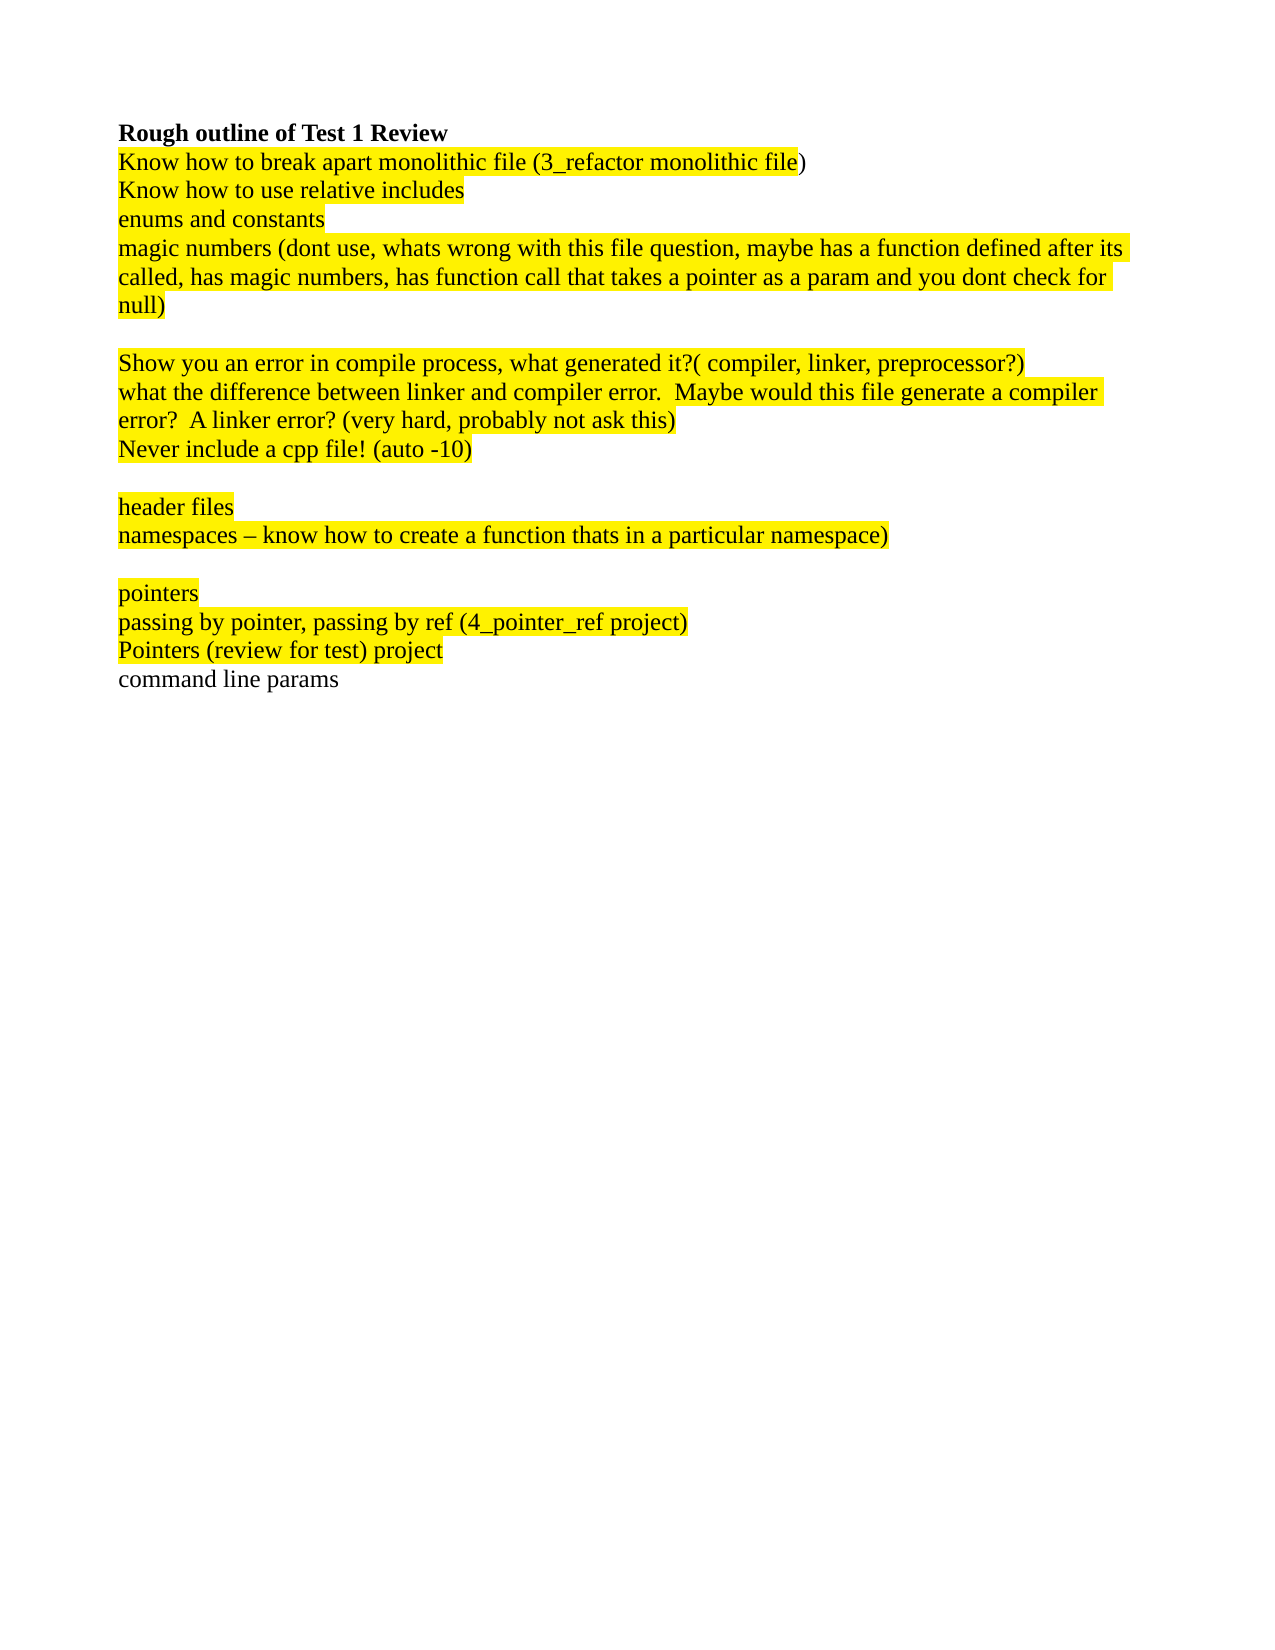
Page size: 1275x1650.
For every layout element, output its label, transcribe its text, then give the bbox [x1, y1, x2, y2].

text Show you an error in compile process, what generated it?( compiler, linker, preprocessor?) [118, 348, 1157, 377]
text Know how to use relative includes [118, 176, 1157, 204]
text namespaces – know how to create a function thats in a particular namespace) [118, 521, 1157, 549]
text header files [118, 492, 1157, 521]
text Know how to break apart monolithic file (3_refactor monolithic file) [118, 147, 1157, 176]
text enums and constants [118, 204, 1157, 233]
text pointers [118, 578, 1157, 607]
text Never include a cpp file! (auto -10) [118, 434, 1157, 463]
text what the difference between linker and compiler error. Maybe would this file generate a compiler error? A linker error? (very hard, probably not ask this) [118, 377, 1157, 434]
text Pointers (review for test) project [118, 636, 1157, 664]
text passing by pointer, passing by ref (4_pointer_ref project) [118, 607, 1157, 636]
text magic numbers (dont use, whats wrong with this file question, maybe has a function defined after its called, has magic numbers, has function call that takes a pointer as a param and you dont check for null) [118, 233, 1157, 319]
text Rough outline of Test 1 Review [118, 118, 1157, 147]
text command line params [118, 664, 1157, 693]
